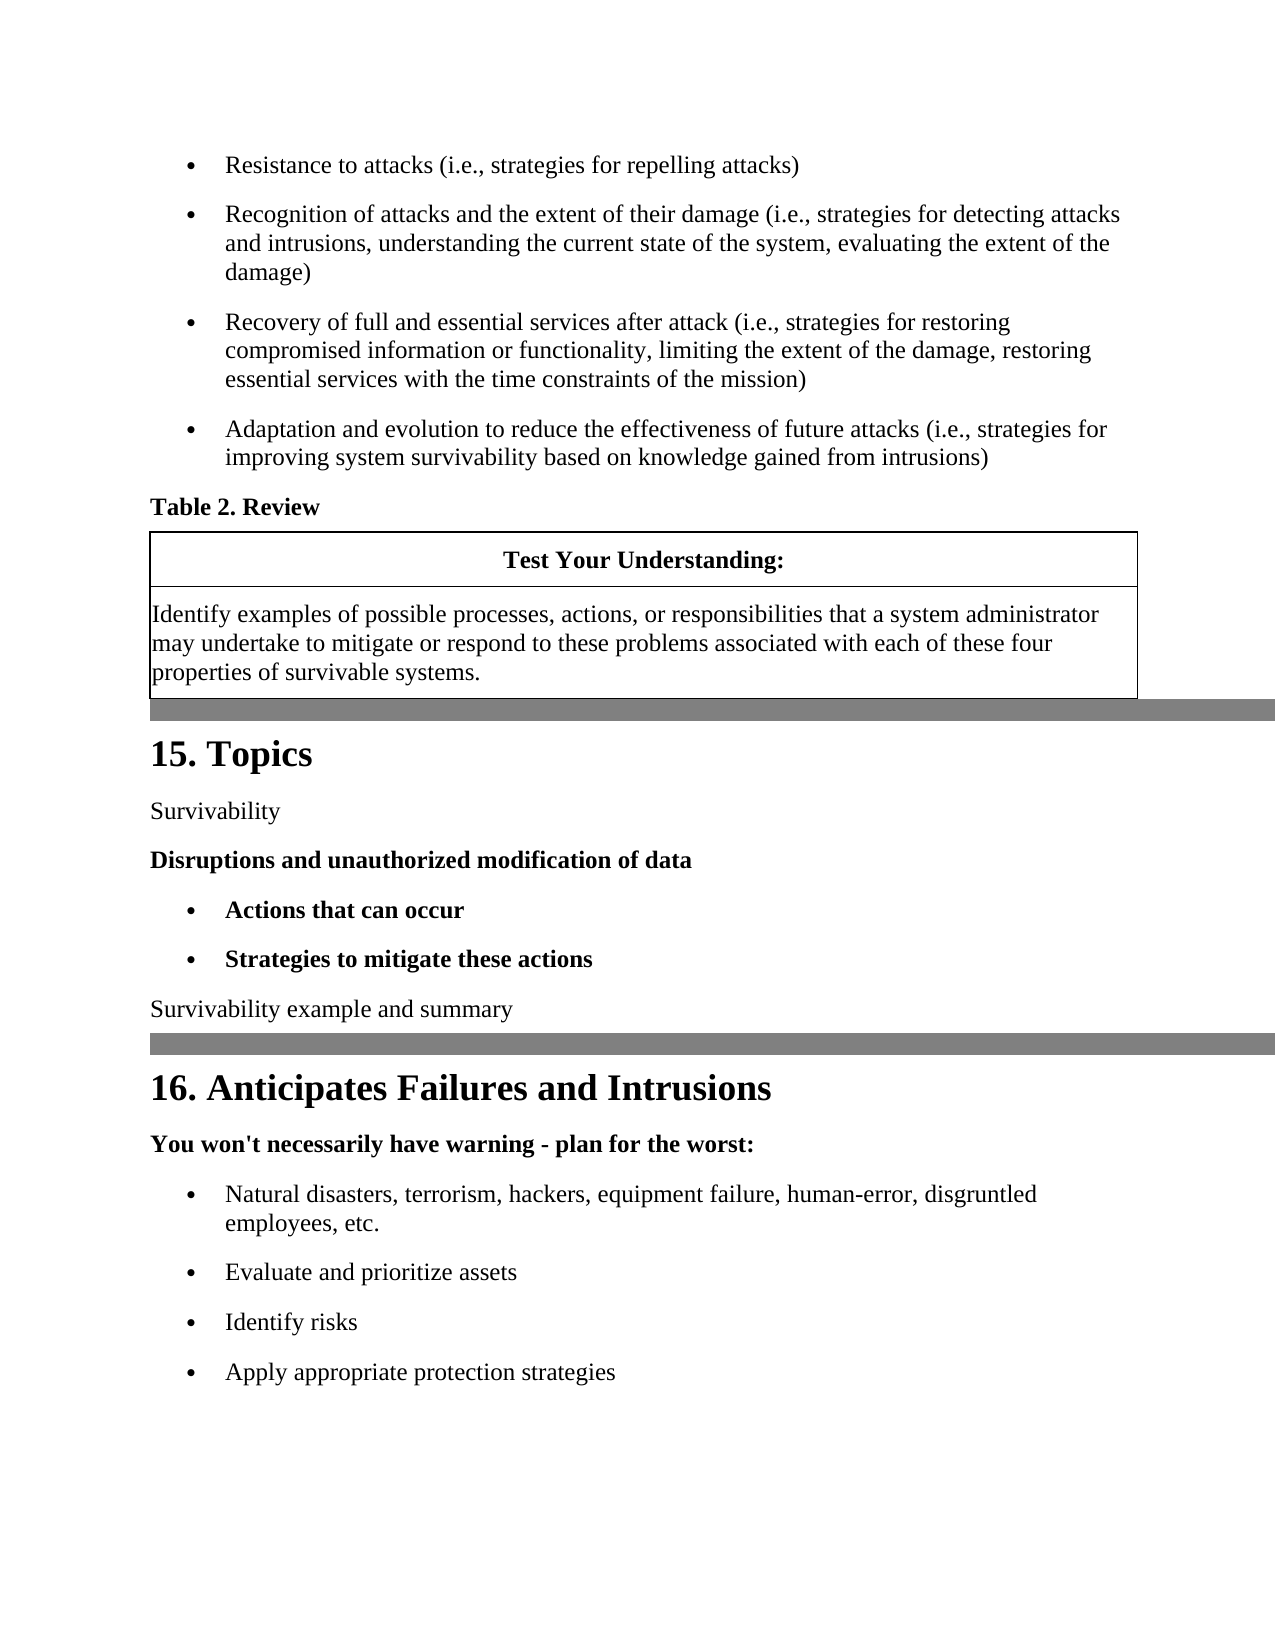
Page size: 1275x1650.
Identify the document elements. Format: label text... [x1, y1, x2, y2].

subtitle 15. Topics [150, 732, 1125, 775]
table_cell Identify examples of possible processes, actions, or responsibilities that a system administrator may undertake to mitigate or respond to these problems associated with each of these four properties of survivable systems. [151, 587, 1137, 698]
list Recovery of full and essential services after attack (i.e., strategies for restoring compromised information or functionality, limiting the extent of the damage, restoring essential services with the time constraints of the mission) [187, 307, 1125, 393]
subtitle 16. Anticipates Failures and Intrusions [150, 1066, 1125, 1109]
text Survivability [150, 796, 1125, 824]
list Evaluate and prioritize assets [187, 1257, 1125, 1286]
list Resistance to attacks (i.e., strategies for repelling attacks) [187, 150, 1125, 179]
text Disruptions and unauthorized modification of data [150, 845, 1125, 874]
table_header Test Your Understanding: [151, 533, 1137, 586]
list Actions that can occur [187, 895, 1125, 924]
text Survivability example and summary [150, 994, 1125, 1023]
list Recognition of attacks and the extent of their damage (i.e., strategies for detecting attacks and intrusions, understanding the current state of the system, evaluating the extent of the damage) [187, 199, 1125, 286]
list Strategies to mitigate these actions [187, 944, 1125, 973]
list Natural disasters, terrorism, hackers, equipment failure, human-error, disgruntled employees, etc. [187, 1179, 1125, 1237]
text Table 2. Review [150, 492, 1125, 521]
list Apply appropriate protection strategies [187, 1357, 1125, 1385]
text You won't necessarily have warning - plan for the worst: [150, 1129, 1125, 1158]
list Identify risks [187, 1307, 1125, 1336]
list Adaptation and evolution to reduce the effectiveness of future attacks (i.e., strategies for improving system survivability based on knowledge gained from intrusions) [187, 414, 1125, 471]
